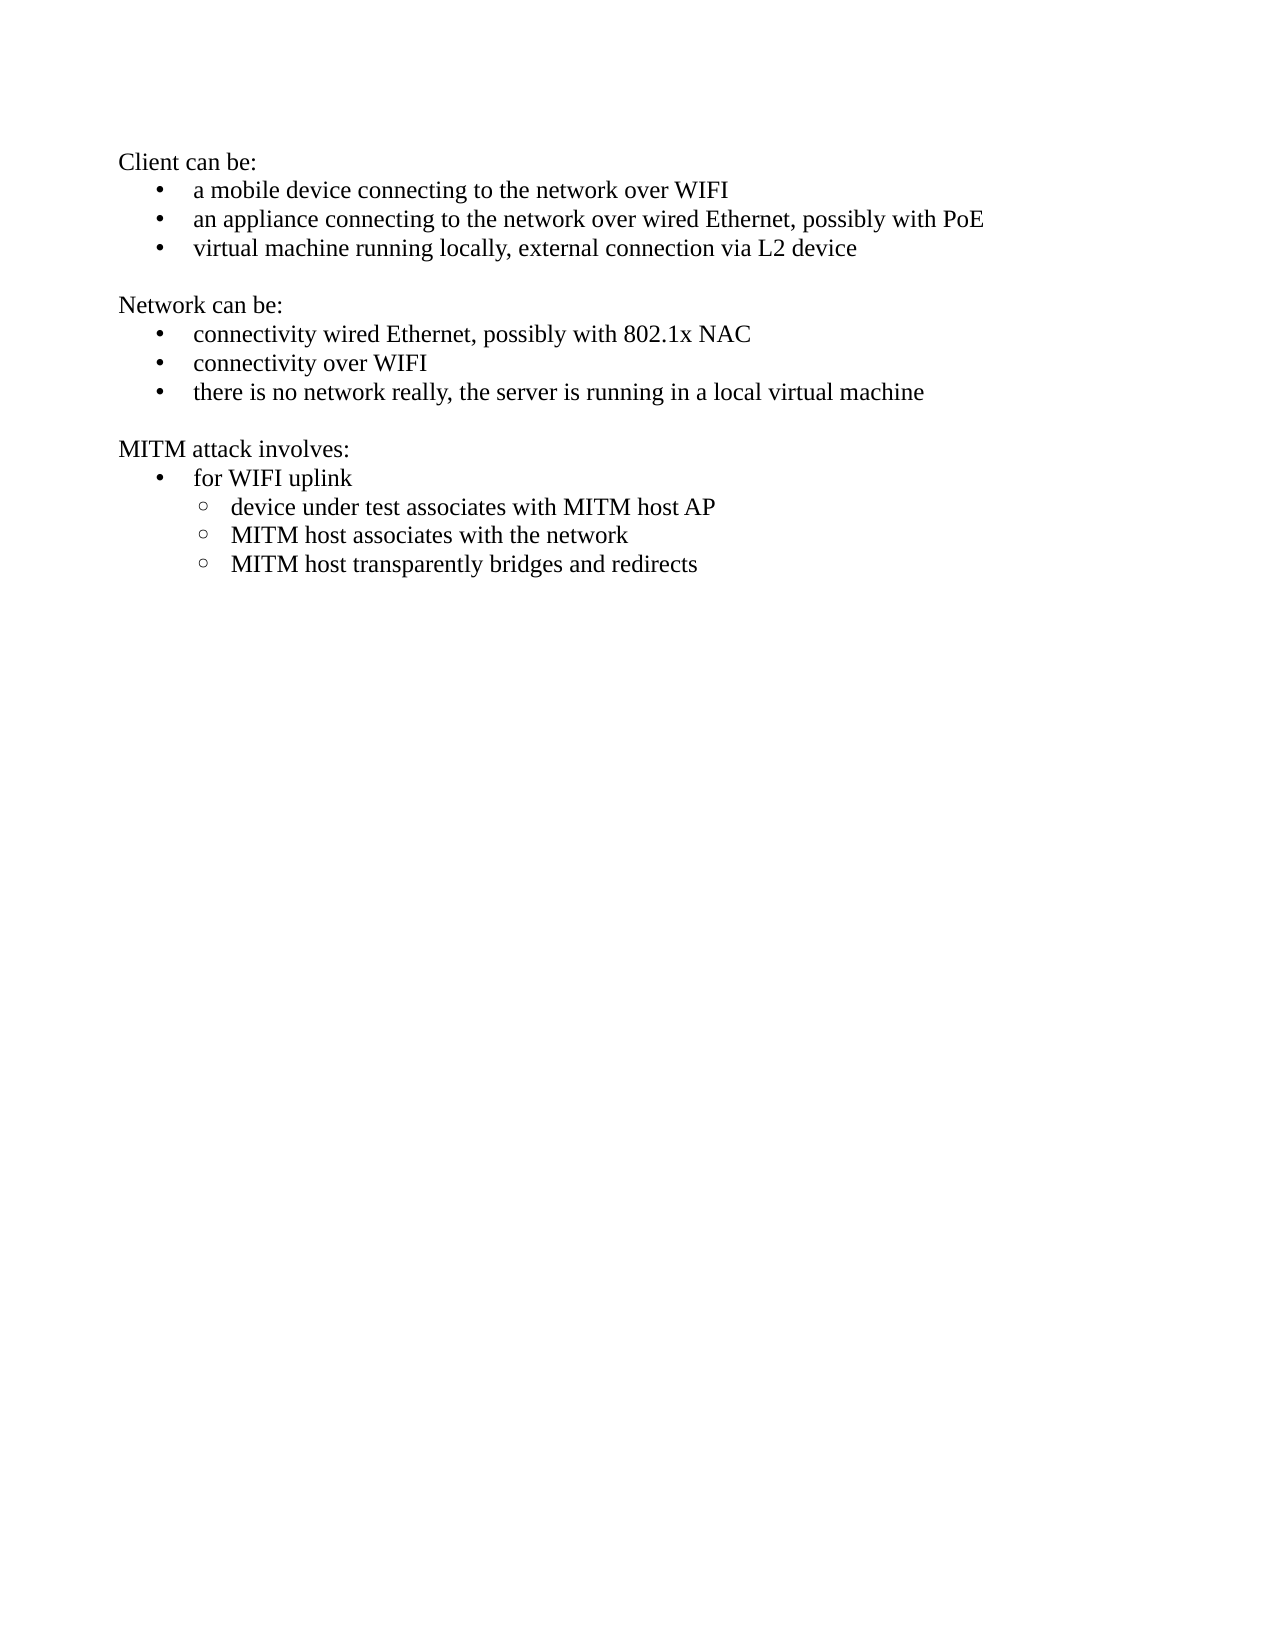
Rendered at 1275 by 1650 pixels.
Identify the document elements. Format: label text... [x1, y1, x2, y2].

list connectivity over WIFI [156, 348, 1157, 377]
list MITM host transparently bridges and redirects [193, 549, 1157, 578]
text Network can be: [118, 291, 1157, 319]
list a mobile device connecting to the network over WIFI [156, 176, 1157, 204]
list virtual machine running locally, external connection via L2 device [156, 233, 1157, 262]
list MITM host associates with the network [193, 521, 1157, 549]
text Client can be: [118, 147, 1157, 176]
list device under test associates with MITM host AP [193, 492, 1157, 521]
list for WIFI uplink [156, 463, 1157, 492]
list an appliance connecting to the network over wired Ethernet, possibly with PoE [156, 204, 1157, 233]
text MITM attack involves: [118, 434, 1157, 463]
list there is no network really, the server is running in a local virtual machine [156, 377, 1157, 406]
list connectivity wired Ethernet, possibly with 802.1x NAC [156, 319, 1157, 348]
